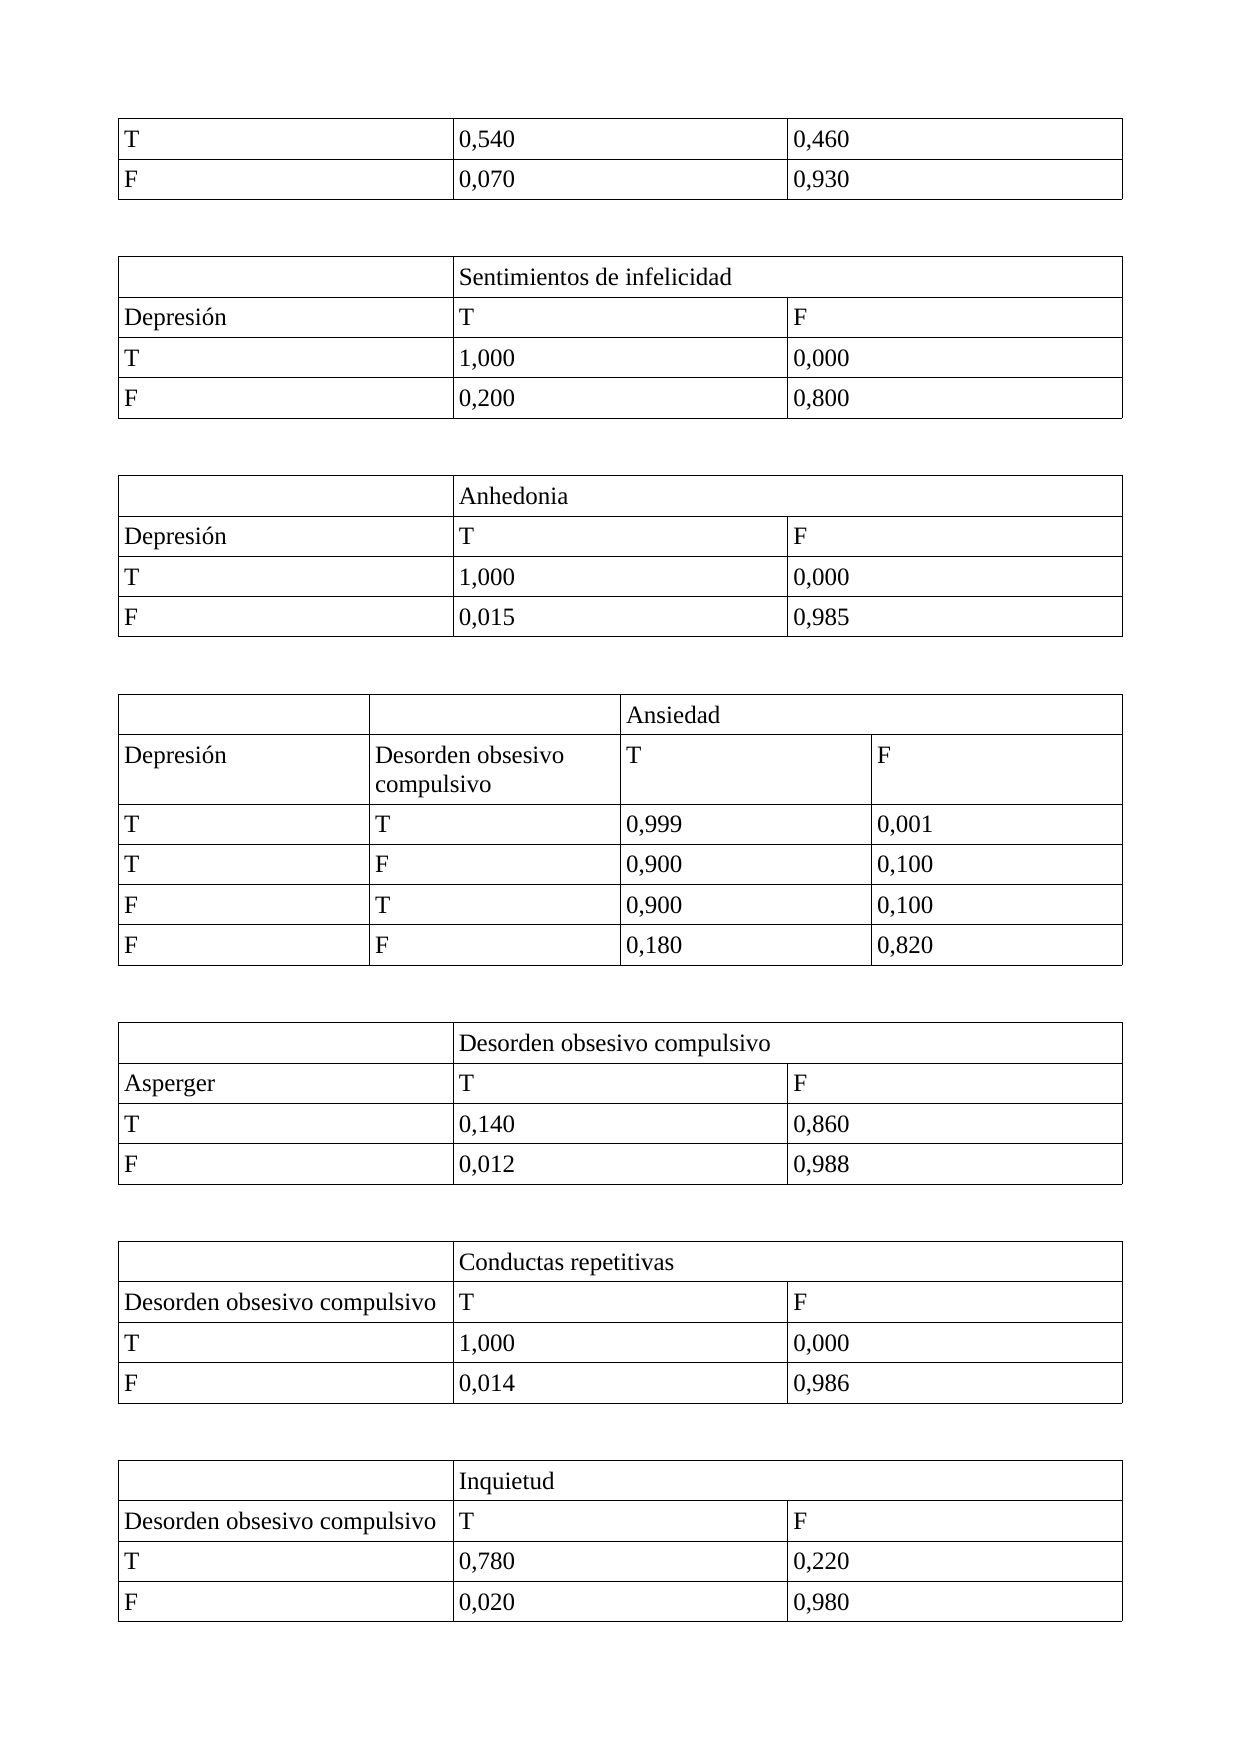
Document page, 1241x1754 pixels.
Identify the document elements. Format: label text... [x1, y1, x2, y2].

table_cell F [119, 925, 369, 965]
table_header Inquietud [454, 1461, 1122, 1500]
table_cell Asperger [119, 1064, 453, 1103]
table_cell T [621, 735, 871, 803]
table_cell F [370, 925, 620, 965]
table_header [119, 476, 453, 516]
table_cell 1,000 [454, 557, 787, 596]
table_cell F [119, 885, 369, 924]
table_cell 0,100 [872, 845, 1122, 884]
table_cell 0,540 [454, 119, 787, 158]
table_cell T [454, 517, 787, 556]
table_cell 0,780 [454, 1542, 787, 1581]
table_cell 0,000 [788, 338, 1122, 377]
table_header Sentimientos de infelicidad [454, 257, 1122, 297]
table_cell F [119, 1144, 453, 1183]
table_cell T [454, 1282, 787, 1322]
table_cell Desorden obsesivo compulsivo [370, 735, 620, 803]
table_cell T [454, 298, 787, 337]
table_cell 0,020 [454, 1582, 787, 1621]
table_cell 0,015 [454, 597, 787, 636]
table_header Ansiedad [621, 695, 1122, 734]
table_cell Depresión [119, 517, 453, 556]
table_cell 0,988 [788, 1144, 1122, 1183]
table_cell Depresión [119, 735, 369, 803]
table_cell 0,220 [788, 1542, 1122, 1581]
table_header [119, 1461, 453, 1500]
table_cell T [119, 805, 369, 844]
table_cell T [370, 805, 620, 844]
table_cell F [119, 1582, 453, 1621]
table_cell T [119, 1542, 453, 1581]
table_cell 0,980 [788, 1582, 1122, 1621]
table_cell T [370, 885, 620, 924]
table_cell Desorden obsesivo compulsivo [119, 1501, 453, 1541]
table_cell 0,985 [788, 597, 1122, 636]
table_cell 0,200 [454, 378, 787, 418]
table_cell F [370, 845, 620, 884]
table_cell 0,100 [872, 885, 1122, 924]
table_cell T [119, 557, 453, 596]
table_cell 0,930 [788, 160, 1122, 199]
table_cell 0,012 [454, 1144, 787, 1183]
table_cell T [119, 845, 369, 884]
table_cell F [119, 1363, 453, 1402]
table_cell 1,000 [454, 338, 787, 377]
table_header [119, 1242, 453, 1281]
table_header [119, 695, 369, 734]
table_cell 0,986 [788, 1363, 1122, 1402]
table_cell 0,014 [454, 1363, 787, 1402]
table_cell 0,800 [788, 378, 1122, 418]
table_cell T [119, 119, 453, 158]
table_cell 0,900 [621, 845, 871, 884]
table_cell F [788, 1501, 1122, 1541]
table_cell F [788, 517, 1122, 556]
table_cell F [119, 160, 453, 199]
table_header [119, 257, 453, 297]
table_cell F [788, 1064, 1122, 1103]
table_cell F [119, 597, 453, 636]
table_cell 1,000 [454, 1323, 787, 1362]
table_cell F [872, 735, 1122, 803]
table_cell T [119, 338, 453, 377]
table_header Conductas repetitivas [454, 1242, 1122, 1281]
table_cell 0,001 [872, 805, 1122, 844]
table_cell 0,860 [788, 1104, 1122, 1143]
table_cell 0,820 [872, 925, 1122, 965]
table_cell F [788, 298, 1122, 337]
table_cell T [454, 1501, 787, 1541]
table_header [370, 695, 620, 734]
table_cell Desorden obsesivo compulsivo [119, 1282, 453, 1322]
table_cell T [119, 1104, 453, 1143]
table_header [119, 1023, 453, 1063]
table_cell 0,000 [788, 557, 1122, 596]
table_cell 0,999 [621, 805, 871, 844]
table_header Anhedonia [454, 476, 1122, 516]
table_cell F [119, 378, 453, 418]
table_cell T [119, 1323, 453, 1362]
table_cell 0,000 [788, 1323, 1122, 1362]
table_cell T [454, 1064, 787, 1103]
table_cell Depresión [119, 298, 453, 337]
table_cell 0,070 [454, 160, 787, 199]
table_header Desorden obsesivo compulsivo [454, 1023, 1122, 1063]
table_cell F [788, 1282, 1122, 1322]
table_cell 0,140 [454, 1104, 787, 1143]
table_cell 0,180 [621, 925, 871, 965]
table_cell 0,460 [788, 119, 1122, 158]
table_cell 0,900 [621, 885, 871, 924]
